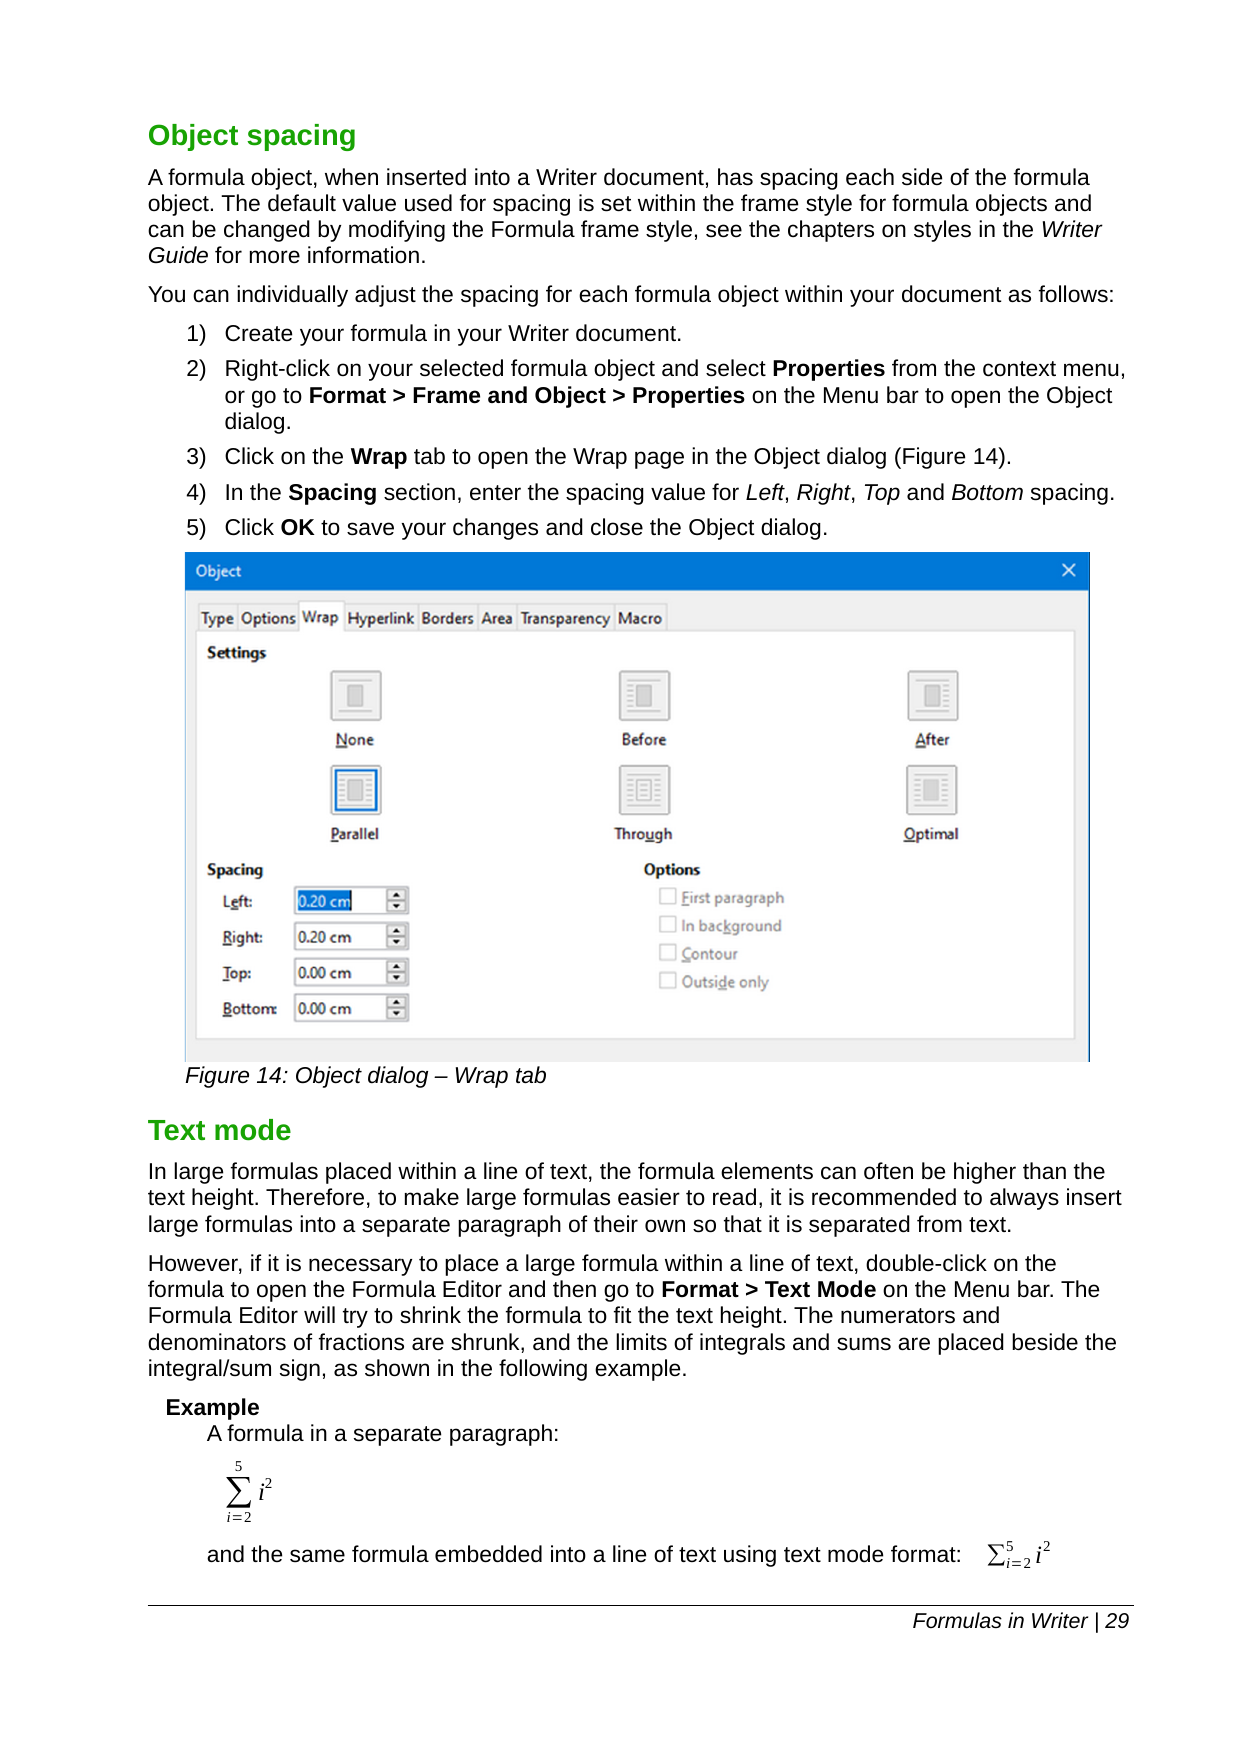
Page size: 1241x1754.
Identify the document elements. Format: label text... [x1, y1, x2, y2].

text A formula in a separate paragraph: [207, 1420, 1134, 1446]
subtitle Object spacing [148, 118, 1134, 152]
list Right-click on your selected formula object and select Properties from the context menu, or go to Format > Frame and Object > Properties on the Menu bar to open the Object dialog. [207, 355, 1134, 434]
text In large formulas placed within a line of text, the formula elements can often be higher than the text height. Therefore, to make large formulas easier to read, it is recommended to always insert large formulas into a separate paragraph of their own so that it is separated from text. [148, 1158, 1134, 1237]
picture [184, 552, 1097, 1062]
text However, if it is necessary to place a large formula within a line of text, double-click on the formula to open the Formula Editor and then go to Format > Text Mode on the Menu bar. The Formula Editor will try to shrink the formula to fit the text height. The numerators and denominators of fractions are shrunk, and the limits of integrals and sums are placed beside the integral/sum sign, as shown in the following example. [148, 1249, 1134, 1381]
text Example [165, 1394, 1134, 1420]
list Click OK to save your changes and close the Object dialog. [207, 514, 1134, 540]
subtitle Text mode [148, 1113, 1134, 1146]
list Click on the Wrap tab to open the Wrap page in the Object dialog (Figure 14). [207, 443, 1134, 470]
list In the Spacing section, enter the spacing value for Left, Right, Top and Bottom spacing. [207, 478, 1134, 505]
text and the same formula embedded into a line of text using text mode format: [207, 1539, 1134, 1572]
list Create your formula in your Writer document. [207, 320, 1134, 347]
text You can individually adjust the spacing for each formula object within your document as follows: [148, 281, 1134, 308]
text Figure 14: Object dialog – Wrap tab [185, 1062, 1097, 1088]
text A formula object, when inserted into a Writer document, has spacing each side of the formula object. The default value used for spacing is set within the frame style for formula objects and can be changed by modifying the Formula frame style, see the chapters on styles in the Writer Guide for more information. [148, 163, 1134, 269]
